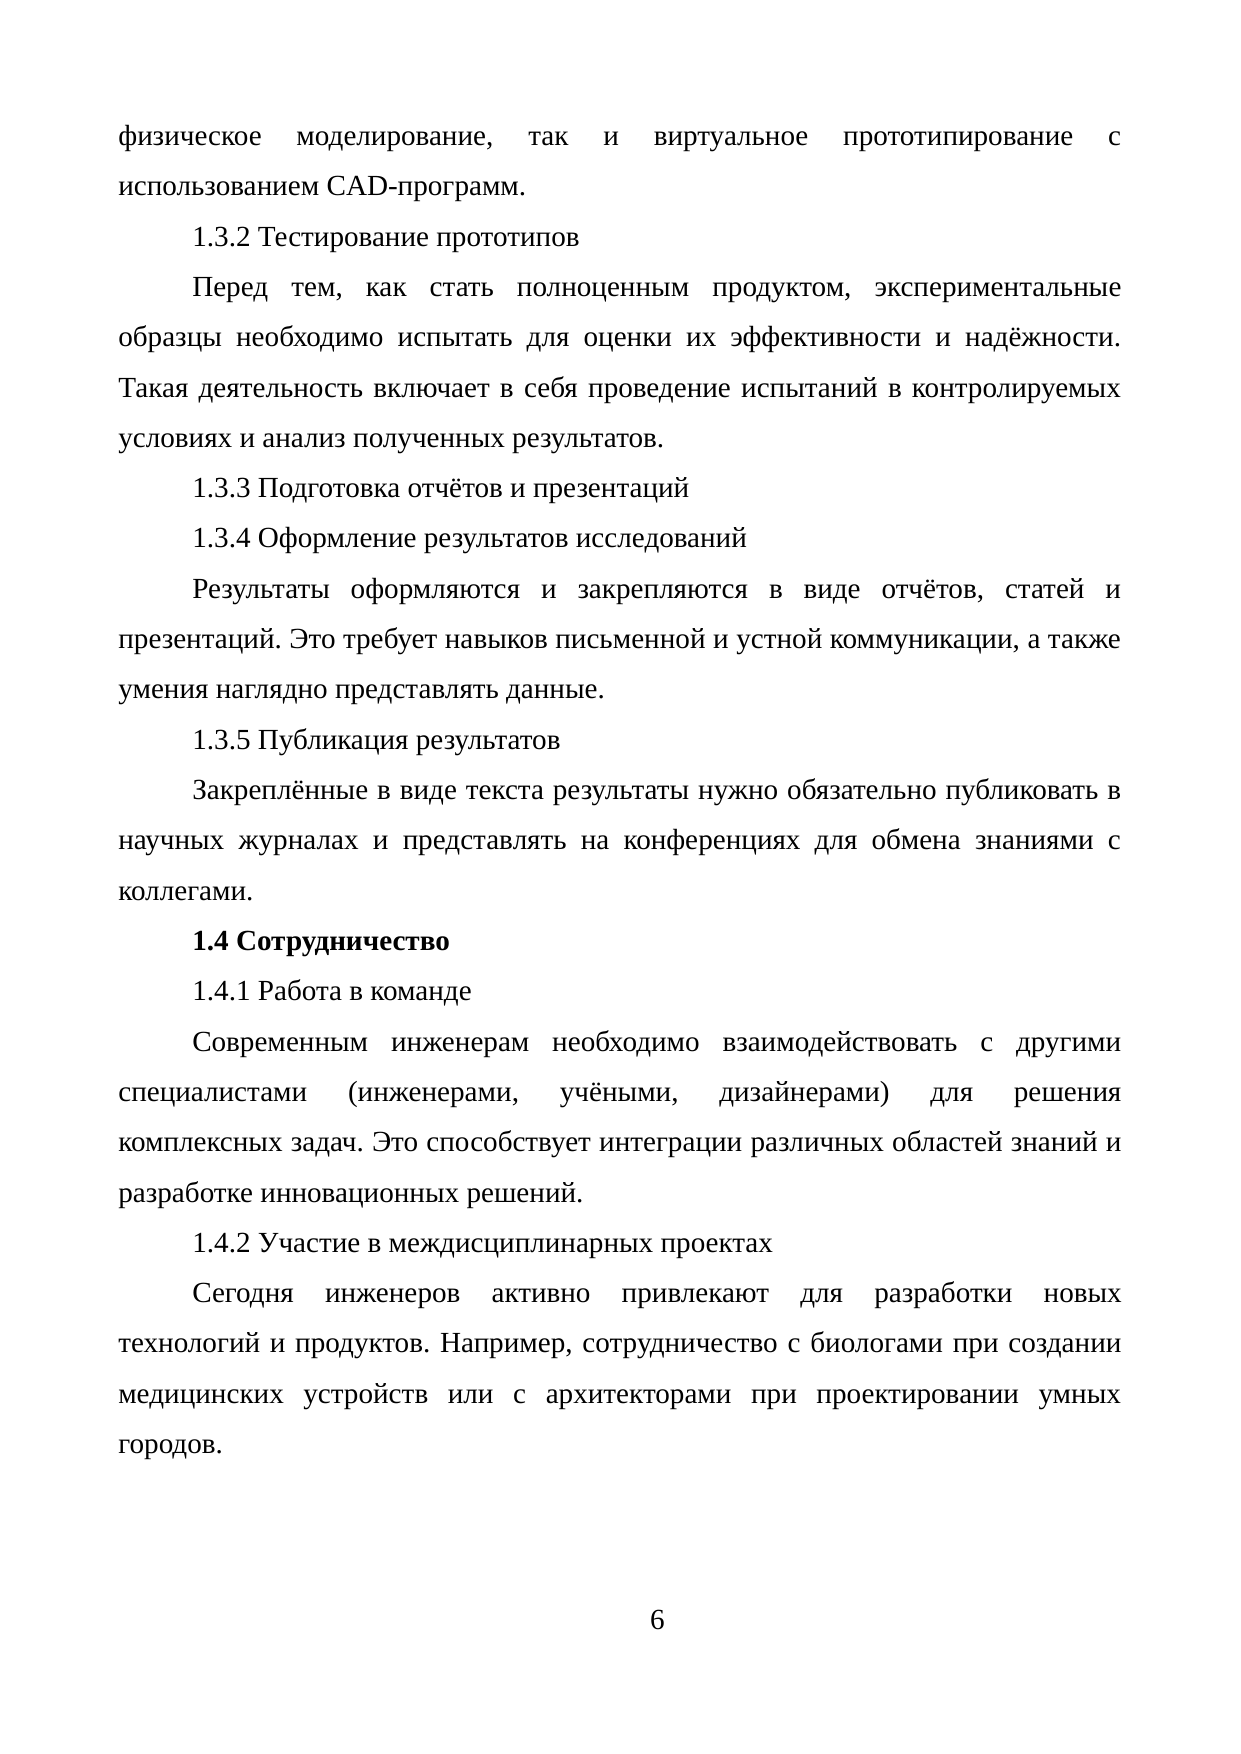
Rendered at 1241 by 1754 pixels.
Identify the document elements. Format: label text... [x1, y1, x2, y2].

text Результаты оформляются и закрепляются в виде отчётов, статей и презентаций. Это требует навыков письменной и устной коммуникации, а также умения наглядно представлять данные. [118, 571, 1122, 705]
text физическое моделирование, так и виртуальное прототипирование с использованием CAD-программ. [118, 118, 1122, 202]
subtitle Работа в команде [118, 973, 1122, 1007]
text Перед тем, как стать полноценным продуктом, экспериментальные образцы необходимо испытать для оценки их эффективности и надёжности. Такая деятельность включает в себя проведение испытаний в контролируемых условиях и анализ полученных результатов. [118, 269, 1122, 453]
subtitle Сотрудничество [118, 923, 1122, 957]
subtitle Тестирование прототипов [118, 219, 1122, 252]
text Современным инженерам необходимо взаимодействовать с другими специалистами (инженерами, учёными, дизайнерами) для решения комплексных задач. Это способствует интеграции различных областей знаний и разработке инновационных решений. [118, 1024, 1122, 1208]
subtitle Оформление результатов исследований [118, 521, 1122, 554]
subtitle Публикация результатов [118, 722, 1122, 755]
subtitle Участие в междисциплинарных проектах [118, 1225, 1122, 1258]
text Сегодня инженеров активно привлекают для разработки новых технологий и продуктов. Например, сотрудничество с биологами при создании медицинских устройств или с архитекторами при проектировании умных городов. [118, 1275, 1122, 1460]
text Закреплённые в виде текста результаты нужно обязательно публиковать в научных журналах и представлять на конференциях для обмена знаниями с коллегами. [118, 772, 1122, 906]
subtitle Подготовка отчётов и презентаций [118, 470, 1122, 504]
